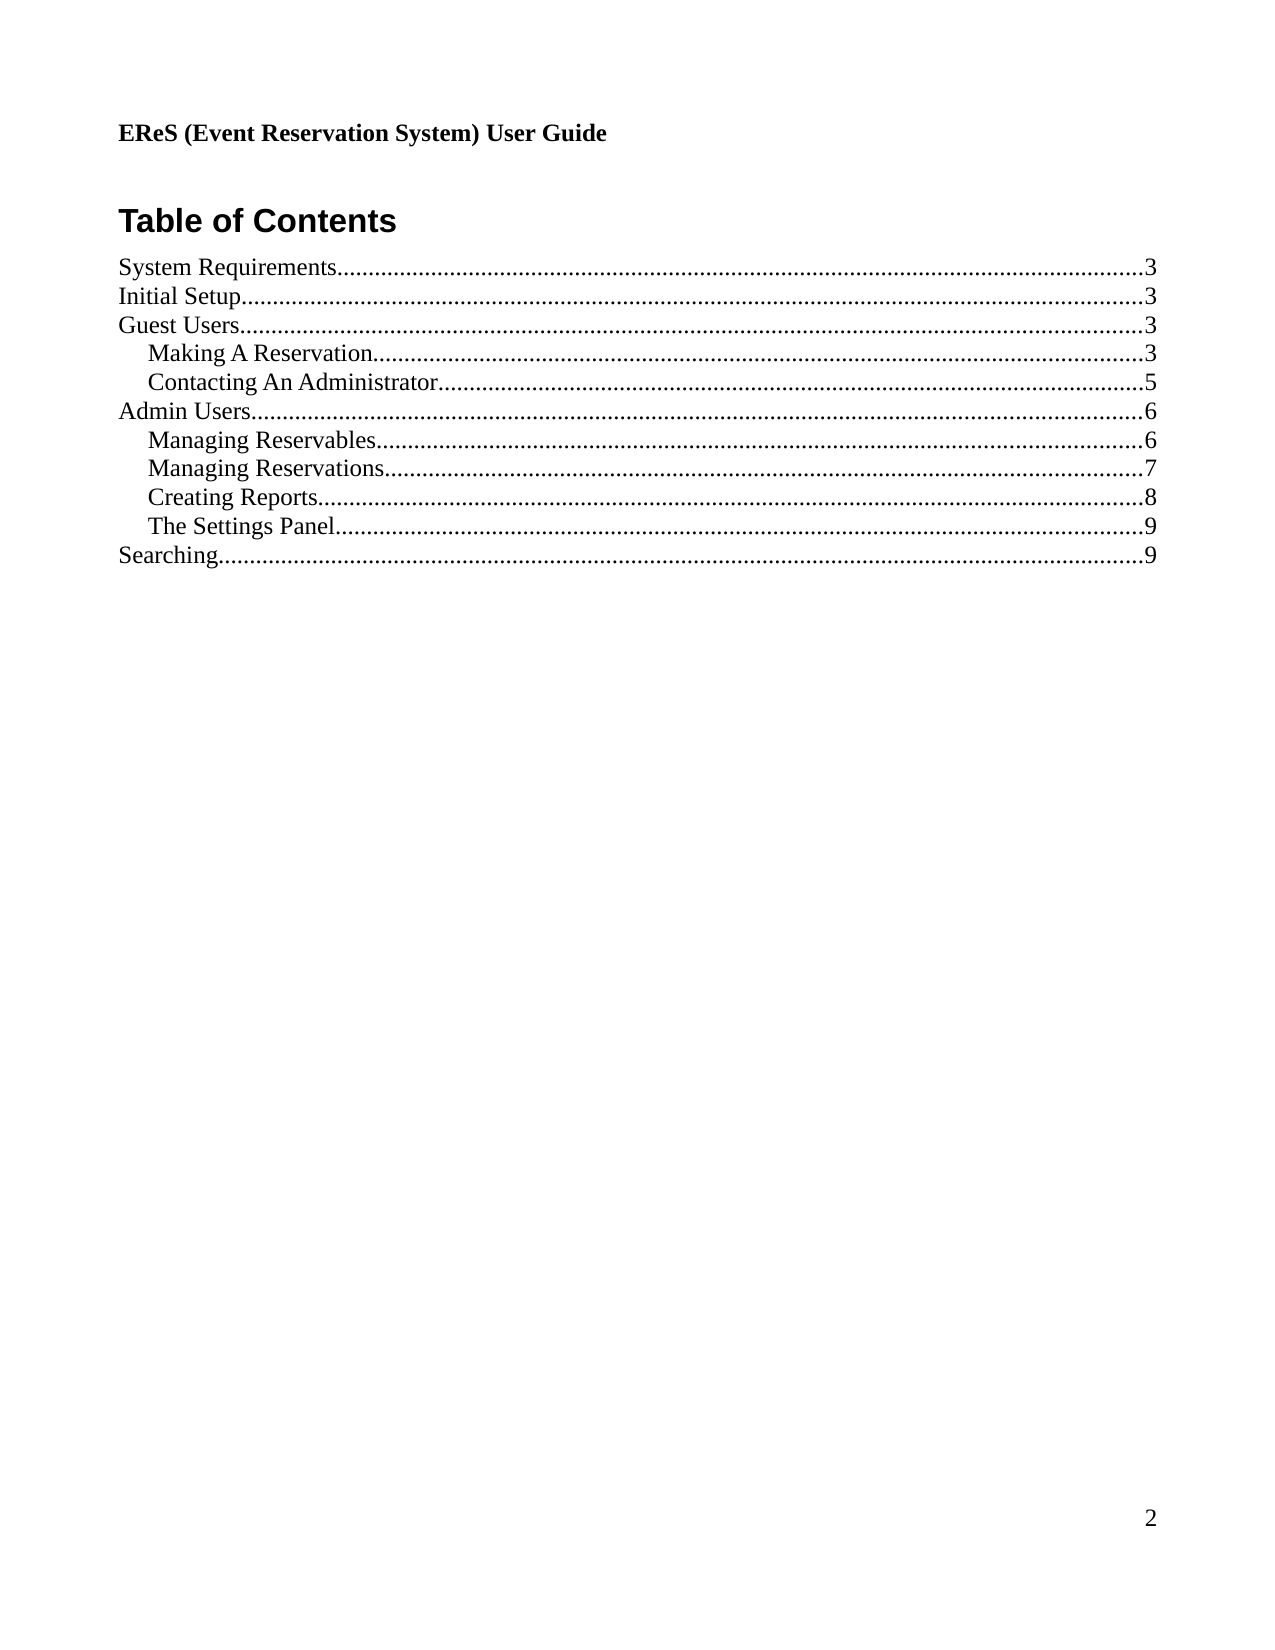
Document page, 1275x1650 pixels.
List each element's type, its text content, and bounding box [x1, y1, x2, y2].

text Creating Reports 8 [148, 482, 1157, 511]
text The Settings Panel 9 [148, 511, 1157, 540]
text Making A Reservation 3 [148, 338, 1157, 367]
text Managing Reservables 6 [148, 425, 1157, 453]
text Guest Users 3 [118, 310, 1157, 338]
text Managing Reservations 7 [148, 453, 1157, 482]
subtitle Table of Contents [118, 201, 1157, 240]
text System Requirements 3 [118, 252, 1157, 281]
text Searching 9 [118, 540, 1157, 568]
text Initial Setup 3 [118, 281, 1157, 310]
text Contacting An Administrator 5 [148, 367, 1157, 396]
text Admin Users 6 [118, 396, 1157, 425]
